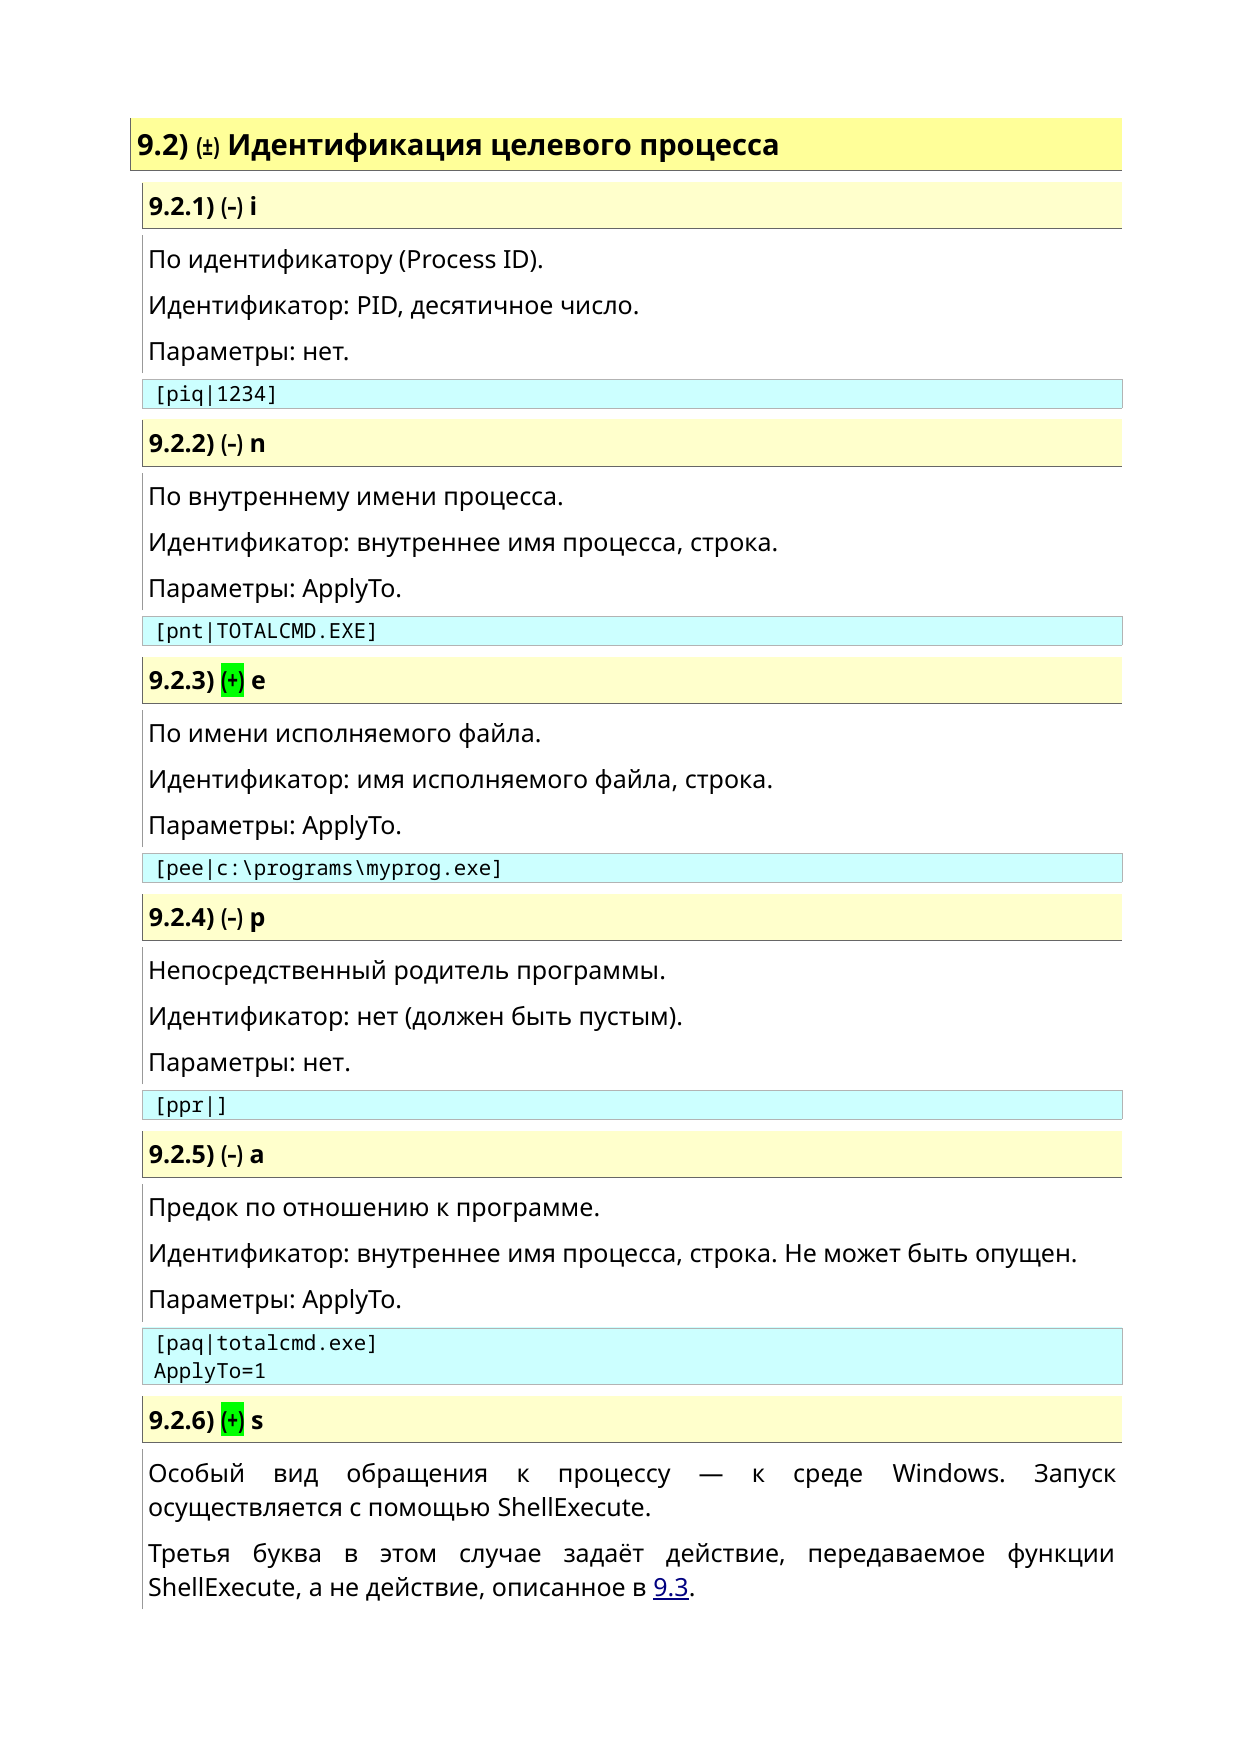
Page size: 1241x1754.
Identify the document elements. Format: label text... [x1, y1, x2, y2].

subtitle (–) n [142, 419, 1122, 466]
text Предок по отношению к программе. [143, 1184, 1122, 1224]
text Особый вид обращения к процессу — к среде Windows. Запуск осуществляется с помощью ShellExecute. [143, 1449, 1122, 1523]
text Параметры: ApplyTo. [143, 564, 1122, 610]
text Идентификатор: PID, десятичное число. [143, 281, 1122, 321]
text Параметры: ApplyTo. [143, 1276, 1122, 1322]
text По имени исполняемого файла. [142, 709, 1122, 749]
text [pee|c:\programs\myprog.exe] [143, 854, 1122, 882]
text Параметры: ApplyTo. [143, 801, 1122, 847]
text [ppr|] [143, 1091, 1122, 1119]
text [pnt|TOTALCMD.EXE] [143, 617, 1122, 645]
text Идентификатор: нет (должен быть пустым). [143, 993, 1122, 1033]
subtitle (–) i [142, 182, 1122, 228]
subtitle (+) s [143, 1396, 1122, 1442]
text Третья буква в этом случае задаёт действие, передаваемое функции ShellExecute, а не действие, описанное в 9.3. [143, 1529, 1122, 1609]
text Идентификатор: имя исполняемого файла, строка. [143, 756, 1122, 796]
text Непосредственный родитель программы. [143, 947, 1122, 987]
subtitle (±) Идентификация целевого процесса [131, 118, 1122, 170]
text По внутреннему имени процесса. [142, 472, 1122, 512]
subtitle (–) a [143, 1131, 1122, 1177]
text Идентификатор: внутреннее имя процесса, строка. Не может быть опущен. [143, 1230, 1122, 1270]
text Параметры: нет. [143, 327, 1122, 373]
text По идентификатору (Process ID). [143, 235, 1122, 275]
subtitle (–) p [143, 894, 1122, 940]
text [paq|totalcmd.exe] [143, 1329, 1122, 1356]
text Идентификатор: внутреннее имя процесса, строка. [143, 518, 1122, 558]
text Параметры: нет. [143, 1038, 1122, 1084]
text ApplyTo=1 [143, 1356, 1122, 1384]
text [piq|1234] [143, 380, 1122, 408]
subtitle (+) e [143, 657, 1122, 703]
